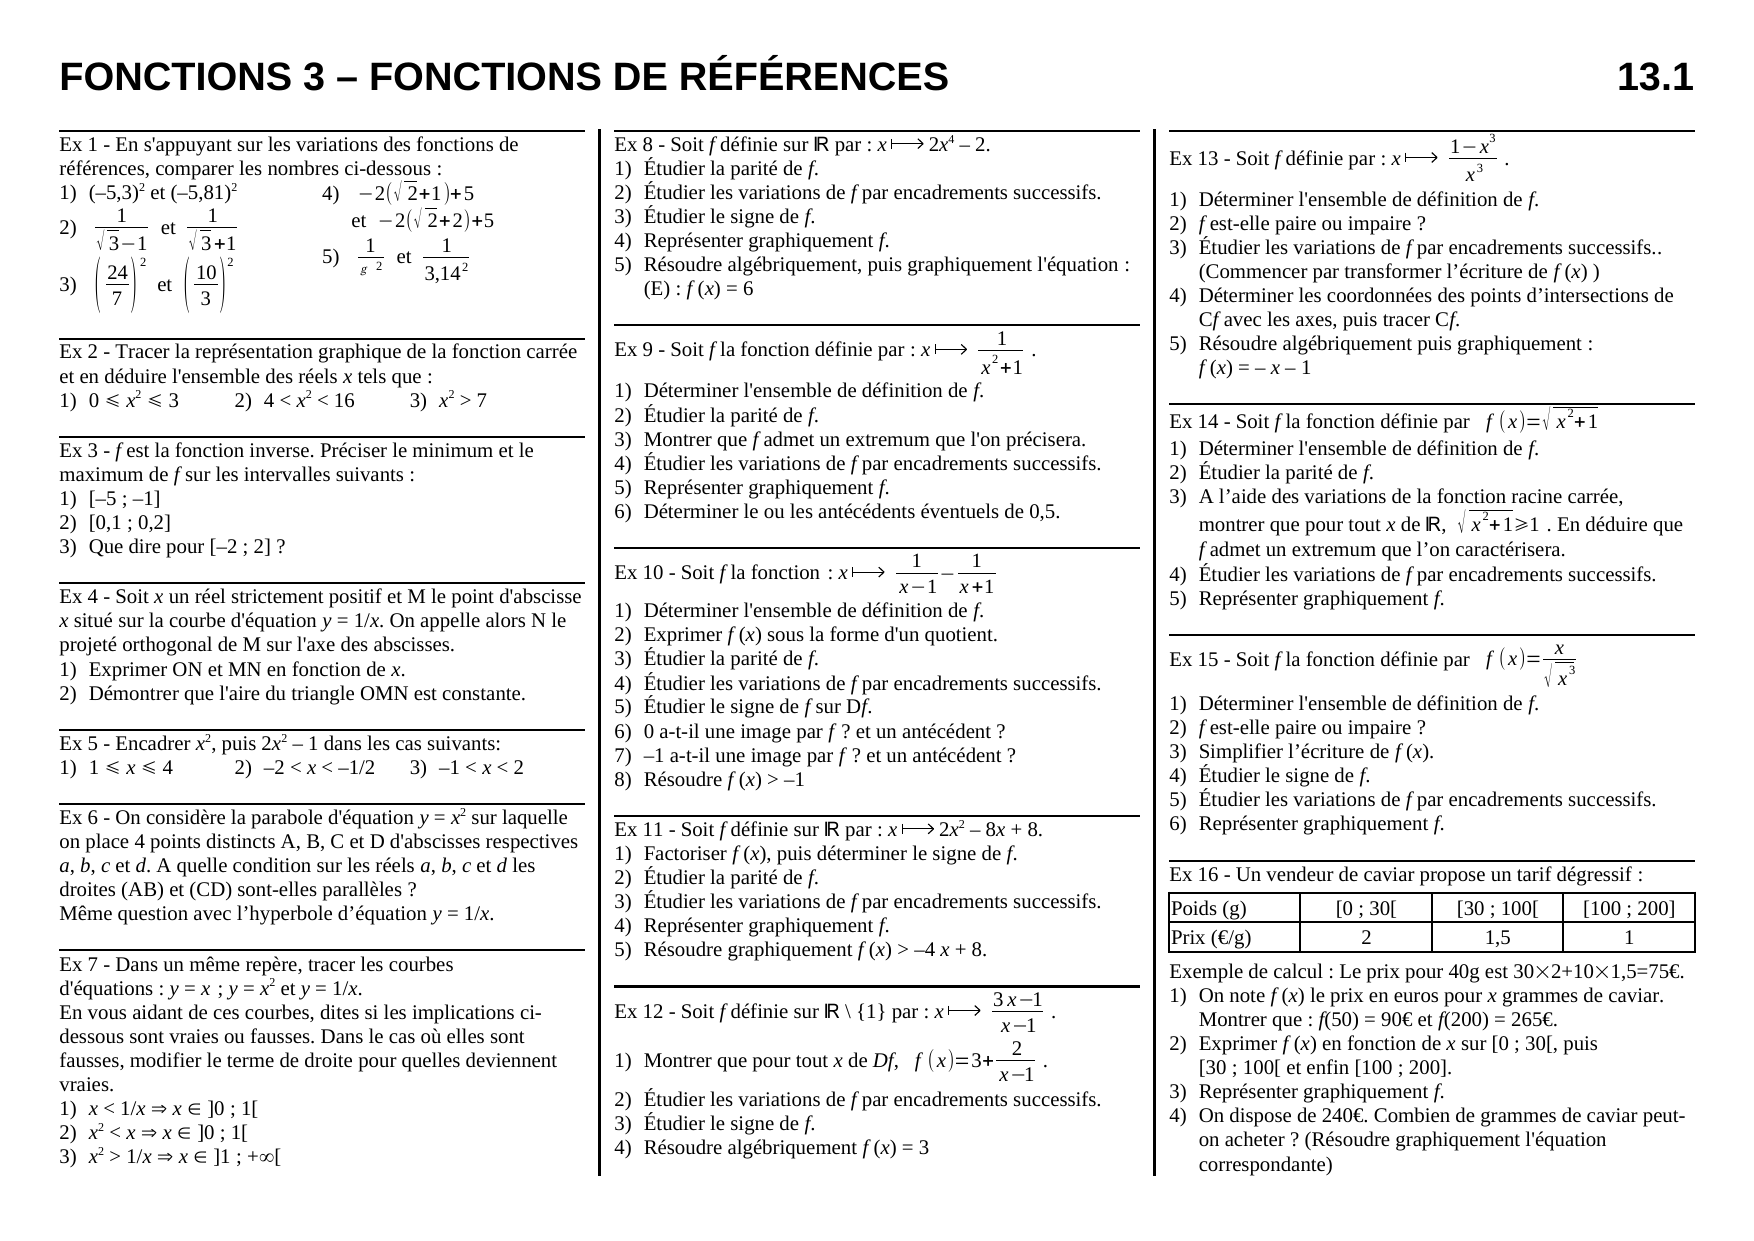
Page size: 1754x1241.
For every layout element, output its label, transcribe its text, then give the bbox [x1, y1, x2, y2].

table_cell 1,5 [1433, 923, 1562, 951]
list Simplifier l’écriture de f (x). [1169, 739, 1695, 763]
list Déterminer l'ensemble de définition de f. [614, 378, 1140, 402]
list f est la fonction inverse. Préciser le minimum et le maximum de f sur les intervalles suivants : [59, 438, 585, 486]
list Tracer la représentation graphique de la fonction carrée et en déduire l'ensemble des réels x tels que : [59, 340, 585, 388]
list f est-elle paire ou impaire ? [1169, 211, 1695, 235]
table_header –1 < x < 2 [410, 755, 585, 779]
table_header –2 < x < –1/2 [234, 755, 409, 779]
list Représenter graphiquement f. [1169, 1079, 1695, 1103]
list Représenter graphiquement f. [614, 913, 1140, 937]
list Déterminer l'ensemble de définition de f. [614, 598, 1140, 622]
list Étudier le signe de f. [614, 204, 1140, 228]
list 0 a-t-il une image par f ? et un antécédent ? [614, 718, 1140, 743]
list Déterminer le ou les antécédents éventuels de 0,5. [614, 499, 1140, 523]
list Résoudre algébriquement, puis graphiquement l'équation : (E) : f (x) = 6 [614, 252, 1140, 300]
list Étudier les variations de f par encadrements successifs. [614, 451, 1140, 475]
list Factoriser f (x), puis déterminer le signe de f. [614, 841, 1140, 865]
table_header [100 ; 200] [1564, 894, 1694, 921]
list Résoudre algébriquement puis graphiquement : f (x) = – x – 1 [1169, 331, 1695, 379]
list Montrer que f admet un extremum que l'on précisera. [614, 427, 1140, 451]
list Soit f définie par : x . [1169, 132, 1695, 187]
list Étudier les variations de f par encadrements successifs. [1169, 561, 1695, 586]
list On dispose de 240€. Combien de grammes de caviar peut-on acheter ? (Résoudre graphiquement l'équation correspondante) [1169, 1103, 1695, 1176]
list Un vendeur de caviar propose un tarif dégressif : [1169, 862, 1695, 886]
list Exprimer f (x) en fonction de x sur [0 ; 30[, puis [30 ; 100[ et enfin [100 ; 200]. [1169, 1031, 1695, 1079]
list Soit f définie sur ℝ par : x 2x2 – 8x + 8. [614, 817, 1140, 841]
table_header 1  x  4 [59, 755, 234, 779]
list Représenter graphiquement f. [614, 228, 1140, 252]
list Étudier les variations de f par encadrements successifs. [614, 889, 1140, 913]
list A l’aide des variations de la fonction racine carrée, montrer que pour tout x de ℝ, . En déduire que f admet un extremum que l’on caractérisera. [1169, 484, 1695, 561]
list Montrer que pour tout x de Df, . [614, 1037, 1140, 1087]
list Étudier la parité de f. [1169, 460, 1695, 484]
table_header 0  x2  3 [59, 388, 234, 412]
list Déterminer l'ensemble de définition de f. [1169, 436, 1695, 460]
list Démontrer que l'aire du triangle OMN est constante. [59, 681, 585, 704]
list [–5 ; –1] [59, 486, 585, 510]
table_cell 2 [1301, 923, 1431, 951]
list Étudier le signe de f. [1169, 763, 1695, 787]
list Déterminer les coordonnées des points d’intersections de Cf avec les axes, puis tracer Cf. [1169, 283, 1695, 331]
list Étudier la parité de f. [614, 156, 1140, 180]
list –1 a-t-il une image par f ? et un antécédent ? [614, 743, 1140, 767]
table_cell Prix (€/g) [1170, 923, 1299, 951]
subtitle fonctions 3 – Fonctions de Références 13.1 [59, 53, 1695, 99]
list x2 > 1/x ⇒ x ∈ ]1 ; +∞[ [59, 1144, 585, 1168]
table_cell 1 [1564, 923, 1694, 951]
list [0,1 ; 0,2] [59, 510, 585, 534]
list x2 < x ⇒ x ∈ ]0 ; 1[ [59, 1120, 585, 1144]
list f est-elle paire ou impaire ? [1169, 715, 1695, 739]
list Encadrer x2, puis 2x2 – 1 dans les cas suivants: [59, 731, 585, 755]
list Représenter graphiquement f. [614, 475, 1140, 499]
list On considère la parabole d'équation y = x2 sur laquelle on place 4 points distincts A, B, C et D d'abscisses respectives a, b, c et d. A quelle condition sur les réels a, b, c et d les droites (AB) et (CD) sont-elles parallèles ? Même question avec l’hyperbole d’équation y = 1/x. [59, 805, 585, 925]
list Exprimer ON et MN en fonction de x. [59, 656, 585, 681]
list Résoudre f (x) > –1 [614, 767, 1140, 791]
list x < 1/x ⇒ x ∈ ]0 ; 1[ [59, 1096, 585, 1120]
list Soit x un réel strictement positif et M le point d'abscisse x situé sur la courbe d'équation y = 1/x. On appelle alors N le projeté orthogonal de M sur l'axe des abscisses. [59, 584, 585, 656]
list Étudier le signe de f sur Df. [614, 694, 1140, 718]
list Déterminer l'ensemble de définition de f. [1169, 187, 1695, 211]
list Dans un même repère, tracer les courbes d'équations : y = x ; y = x2 et y = 1/x. En vous aidant de ces courbes, dites si les implications ci-dessous sont vraies ou fausses. Dans le cas où elles sont fausses, modifier le terme de droite pour quelles deviennent vraies. [59, 951, 585, 1096]
text Exemple de calcul : Le prix pour 40g est 30×2+10×1,5=75€. [1169, 959, 1695, 983]
list Exprimer f (x) sous la forme d'un quotient. [614, 622, 1140, 646]
list Étudier les variations de f par encadrements successifs. [614, 180, 1140, 204]
list Représenter graphiquement f. [1169, 586, 1695, 609]
list Représenter graphiquement f. [1169, 811, 1695, 835]
list Étudier les variations de f par encadrements successifs.. (Commencer par transformer l’écriture de f (x) ) [1169, 235, 1695, 283]
table_header [0 ; 30[ [1301, 894, 1431, 921]
list Étudier la parité de f. [614, 646, 1140, 670]
list Soit f la fonction définie par [1169, 636, 1695, 691]
list On note f (x) le prix en euros pour x grammes de caviar. Montrer que : f(50) = 90€ et f(200) = 265€. [1169, 983, 1695, 1031]
list Étudier la parité de f. [614, 402, 1140, 427]
list Étudier la parité de f. [614, 865, 1140, 889]
table_header x2 > 7 [410, 388, 585, 412]
list Soit f la fonction définie par [1169, 405, 1695, 436]
list En s'appuyant sur les variations des fonctions de références, comparer les nombres ci-dessous : [59, 132, 585, 180]
list Soit f définie sur ℝ \ {1} par : x . [614, 988, 1140, 1037]
list Résoudre graphiquement f (x) > –4 x + 8. [614, 937, 1140, 961]
list Résoudre algébriquement f (x) = 3 [614, 1135, 1140, 1159]
table_header 4 < x2 < 16 [234, 388, 409, 412]
table_header (–5,3)2 et (–5,81)2 et et [59, 180, 322, 313]
table_header Poids (g) [1170, 894, 1299, 921]
list Étudier les variations de f par encadrements successifs. [614, 670, 1140, 694]
list Soit f la fonction : x [614, 549, 1140, 598]
list Étudier le signe de f. [614, 1111, 1140, 1135]
table_header et et [322, 180, 585, 313]
list Soit f définie sur ℝ par : x 2x4 – 2. [614, 132, 1140, 156]
table_header [30 ; 100[ [1433, 894, 1562, 921]
list Étudier les variations de f par encadrements successifs. [614, 1087, 1140, 1111]
list Déterminer l'ensemble de définition de f. [1169, 691, 1695, 715]
list Que dire pour [–2 ; 2] ? [59, 534, 585, 558]
list Soit f la fonction définie par : x . [614, 326, 1140, 378]
list Étudier les variations de f par encadrements successifs. [1169, 787, 1695, 811]
